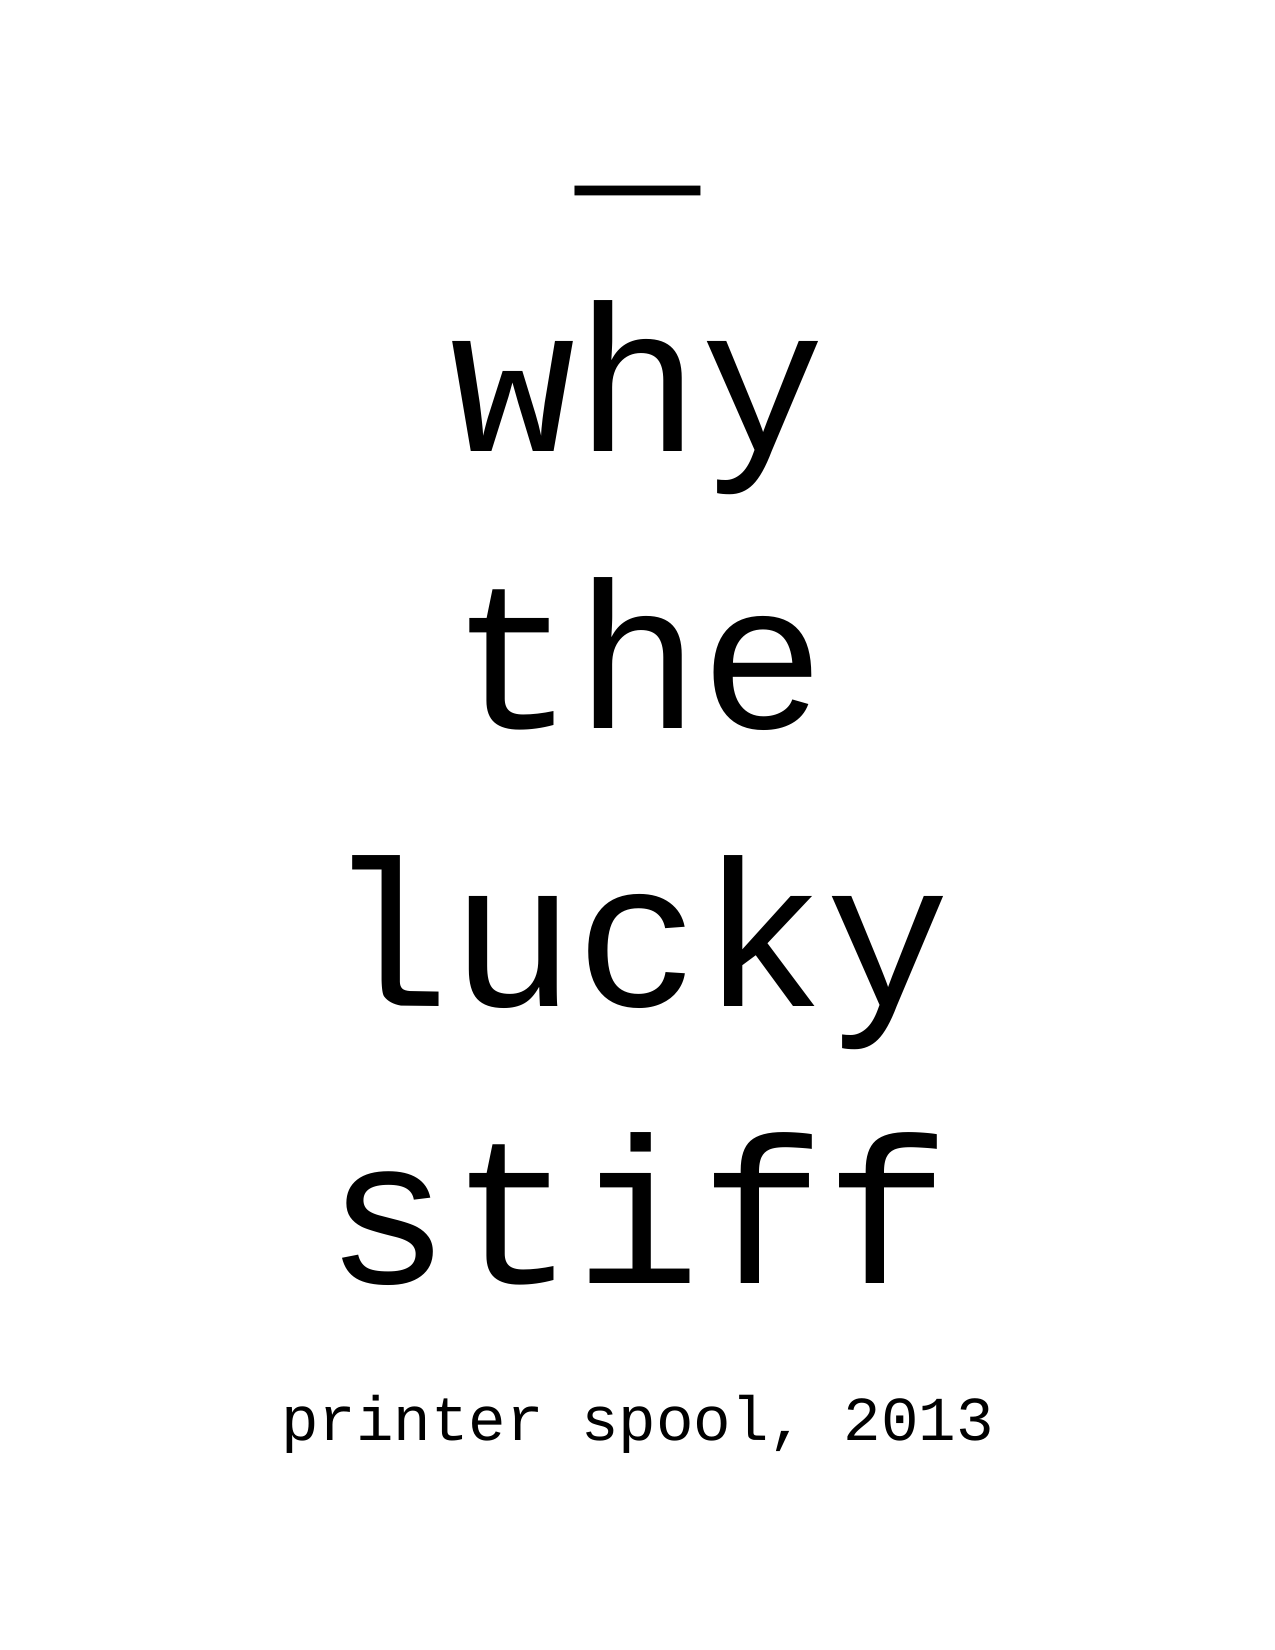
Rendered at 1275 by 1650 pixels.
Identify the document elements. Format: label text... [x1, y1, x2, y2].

text lucky [0, 833, 1275, 1069]
text why [0, 278, 1275, 514]
text the [0, 555, 1275, 791]
text _ [0, 0, 1275, 236]
text stiff [0, 1110, 1275, 1346]
text printer spool, 2013 [0, 1388, 1275, 1459]
